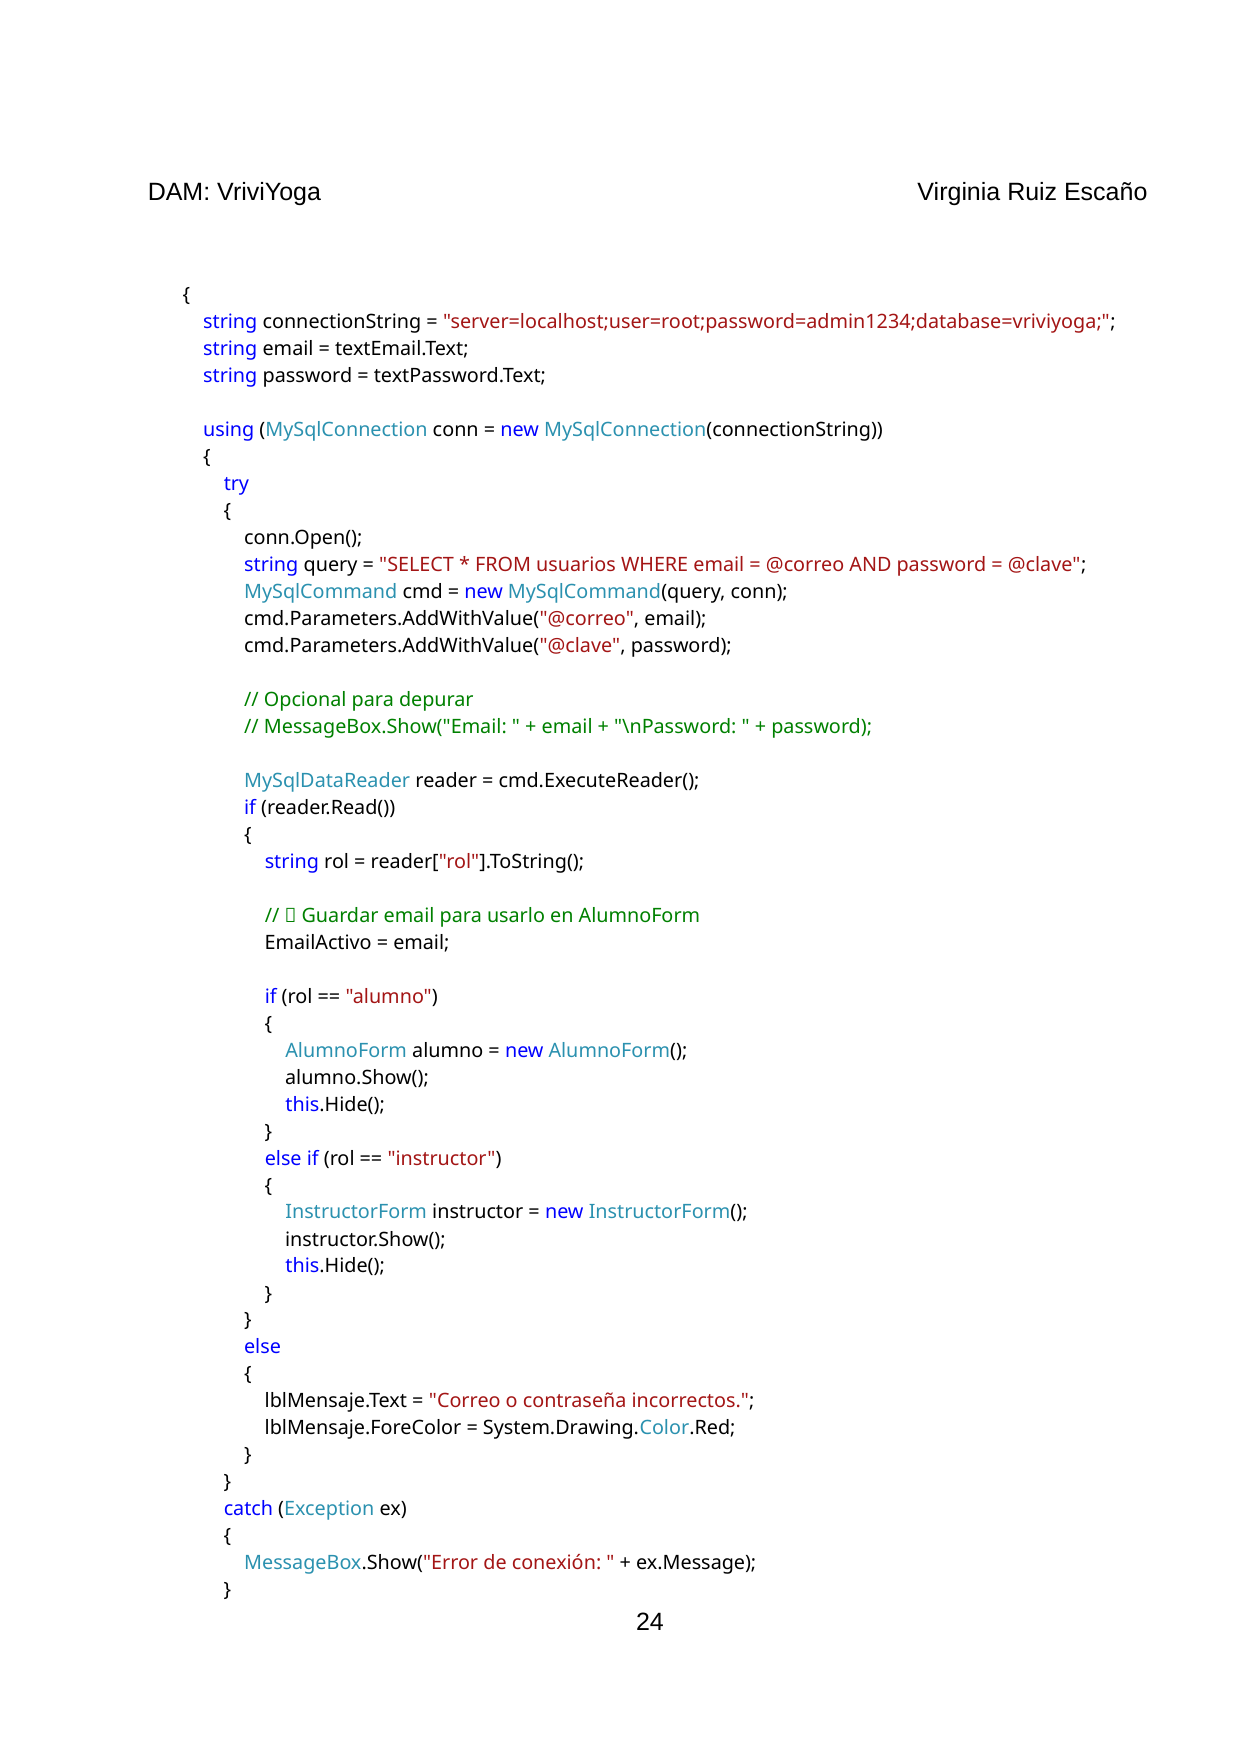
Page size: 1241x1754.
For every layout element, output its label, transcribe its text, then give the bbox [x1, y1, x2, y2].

text else [177, 1333, 1152, 1360]
text // MessageBox.Show("Email: " + email + "\nPassword: " + password); [177, 712, 1152, 739]
text EmailActivo = email; [177, 928, 1152, 955]
text lblMensaje.ForeColor = System.Drawing.Color.Red; [177, 1414, 1152, 1441]
text cmd.Parameters.AddWithValue("@correo", email); [177, 604, 1152, 631]
text // ✅ Guardar email para usarlo en AlumnoForm [177, 901, 1152, 928]
text using (MySqlConnection conn = new MySqlConnection(connectionString)) [177, 415, 1152, 442]
text MessageBox.Show("Error de conexión: " + ex.Message); [177, 1548, 1152, 1576]
text AlumnoForm alumno = new AlumnoForm(); [177, 1036, 1152, 1063]
text string connectionString = "server=localhost;user=root;password=admin1234;database=vriviyoga;"; [177, 307, 1152, 334]
text } [177, 1468, 1152, 1494]
text lblMensaje.Text = "Correo o contraseña incorrectos."; [177, 1387, 1152, 1414]
text catch (Exception ex) [177, 1494, 1152, 1522]
text if (rol == "alumno") [177, 982, 1152, 1009]
text InstructorForm instructor = new InstructorForm(); [177, 1198, 1152, 1225]
text { [177, 281, 1152, 307]
text } [177, 1279, 1152, 1306]
text MySqlCommand cmd = new MySqlCommand(query, conn); [177, 577, 1152, 604]
text alumno.Show(); [177, 1063, 1152, 1090]
text string email = textEmail.Text; [177, 334, 1152, 361]
text instructor.Show(); [177, 1225, 1152, 1252]
text this.Hide(); [177, 1252, 1152, 1279]
text } [177, 1306, 1152, 1333]
text this.Hide(); [177, 1090, 1152, 1117]
text string password = textPassword.Text; [177, 361, 1152, 388]
text { [177, 442, 1152, 469]
text } [177, 1117, 1152, 1144]
text string rol = reader["rol"].ToString(); [177, 847, 1152, 874]
text { [177, 820, 1152, 847]
text if (reader.Read()) [177, 793, 1152, 820]
text } [177, 1441, 1152, 1468]
text string query = "SELECT * FROM usuarios WHERE email = @correo AND password = @clave"; [177, 550, 1152, 577]
text { [177, 1171, 1152, 1198]
text } [177, 1576, 1152, 1602]
text // Opcional para depurar [177, 685, 1152, 712]
text conn.Open(); [177, 523, 1152, 550]
text try [177, 469, 1152, 496]
text cmd.Parameters.AddWithValue("@clave", password); [177, 631, 1152, 658]
text MySqlDataReader reader = cmd.ExecuteReader(); [177, 766, 1152, 793]
text { [177, 496, 1152, 523]
text { [177, 1522, 1152, 1548]
text else if (rol == "instructor") [177, 1144, 1152, 1171]
text { [177, 1360, 1152, 1387]
text { [177, 1009, 1152, 1036]
